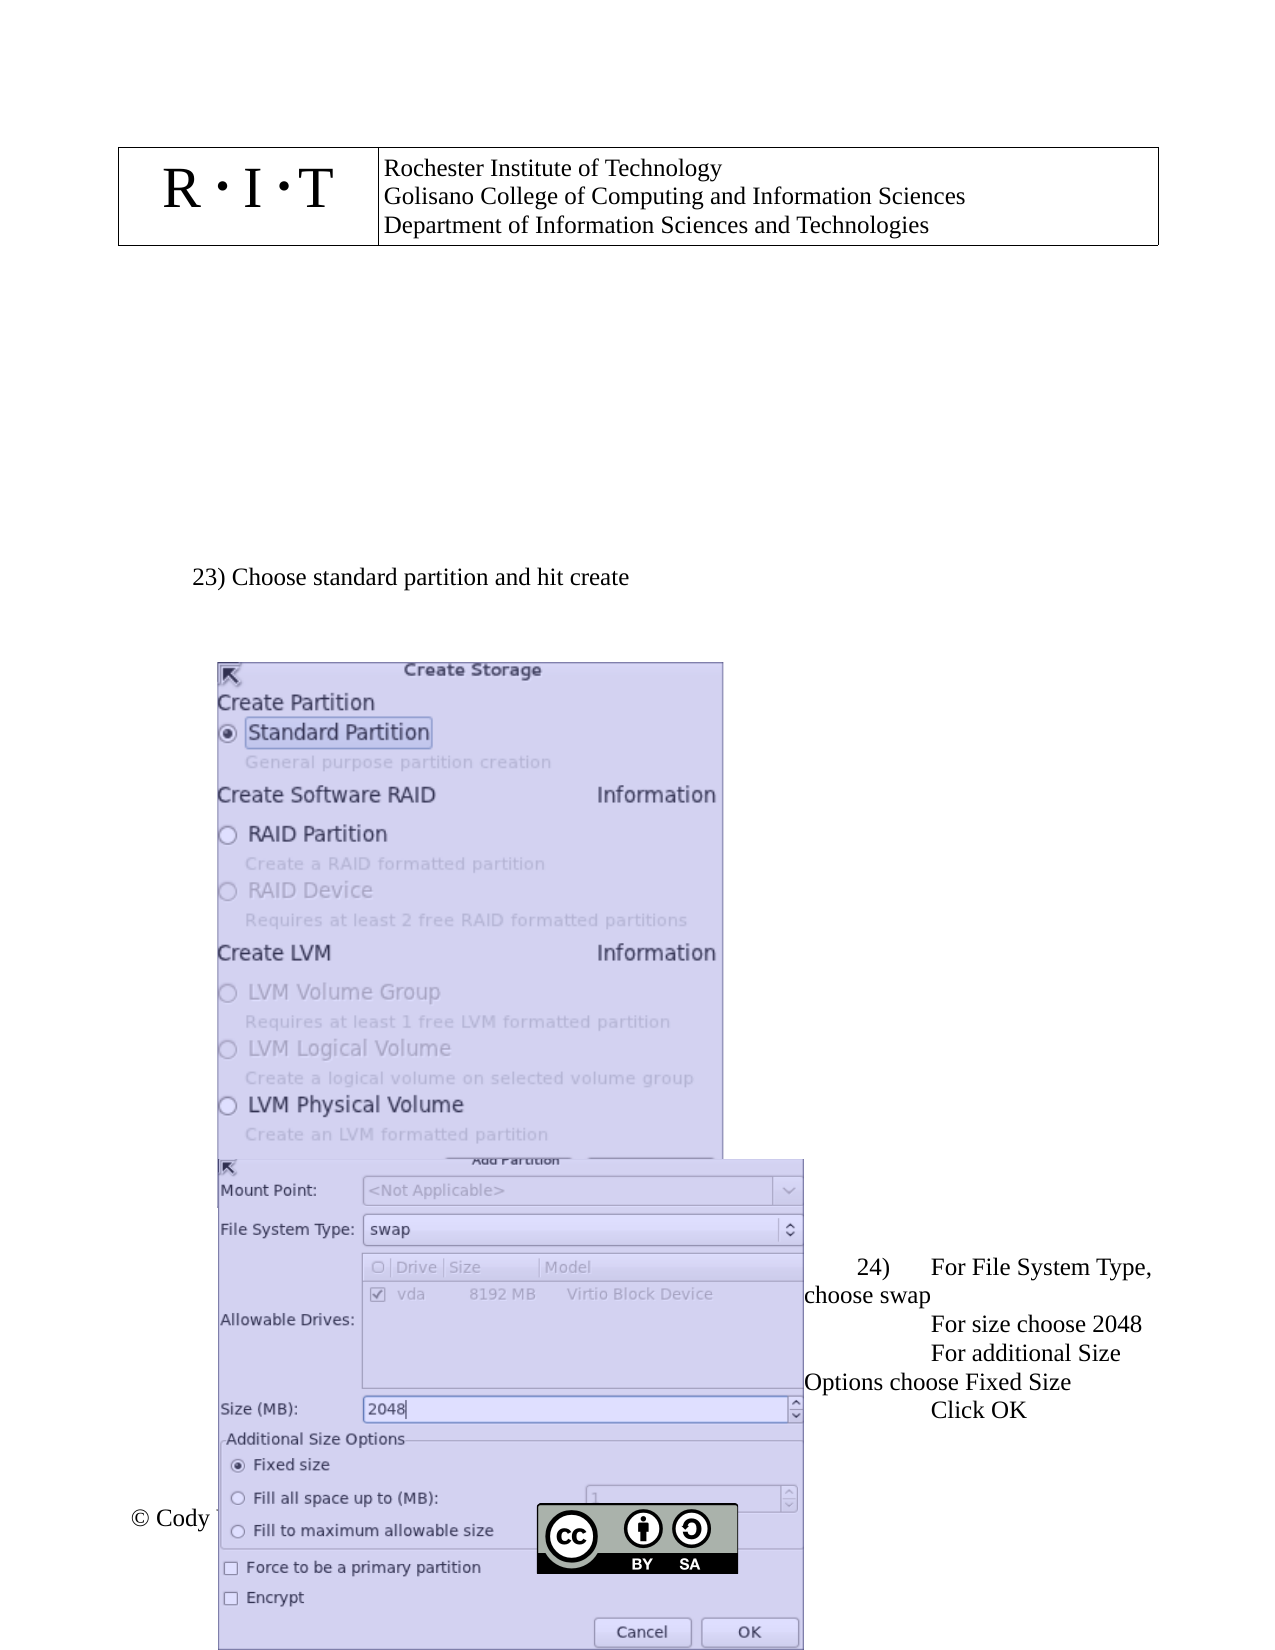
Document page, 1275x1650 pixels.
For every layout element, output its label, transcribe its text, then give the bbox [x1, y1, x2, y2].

text [118, 1194, 218, 1424]
text 24) For File System Type, choose swap For size choose 2048 For additional Size Options choose Fixed Size Click OK [804, 1194, 1157, 1424]
picture [217, 662, 804, 1650]
text 23) Choose standard partition and hit create [118, 303, 1157, 648]
